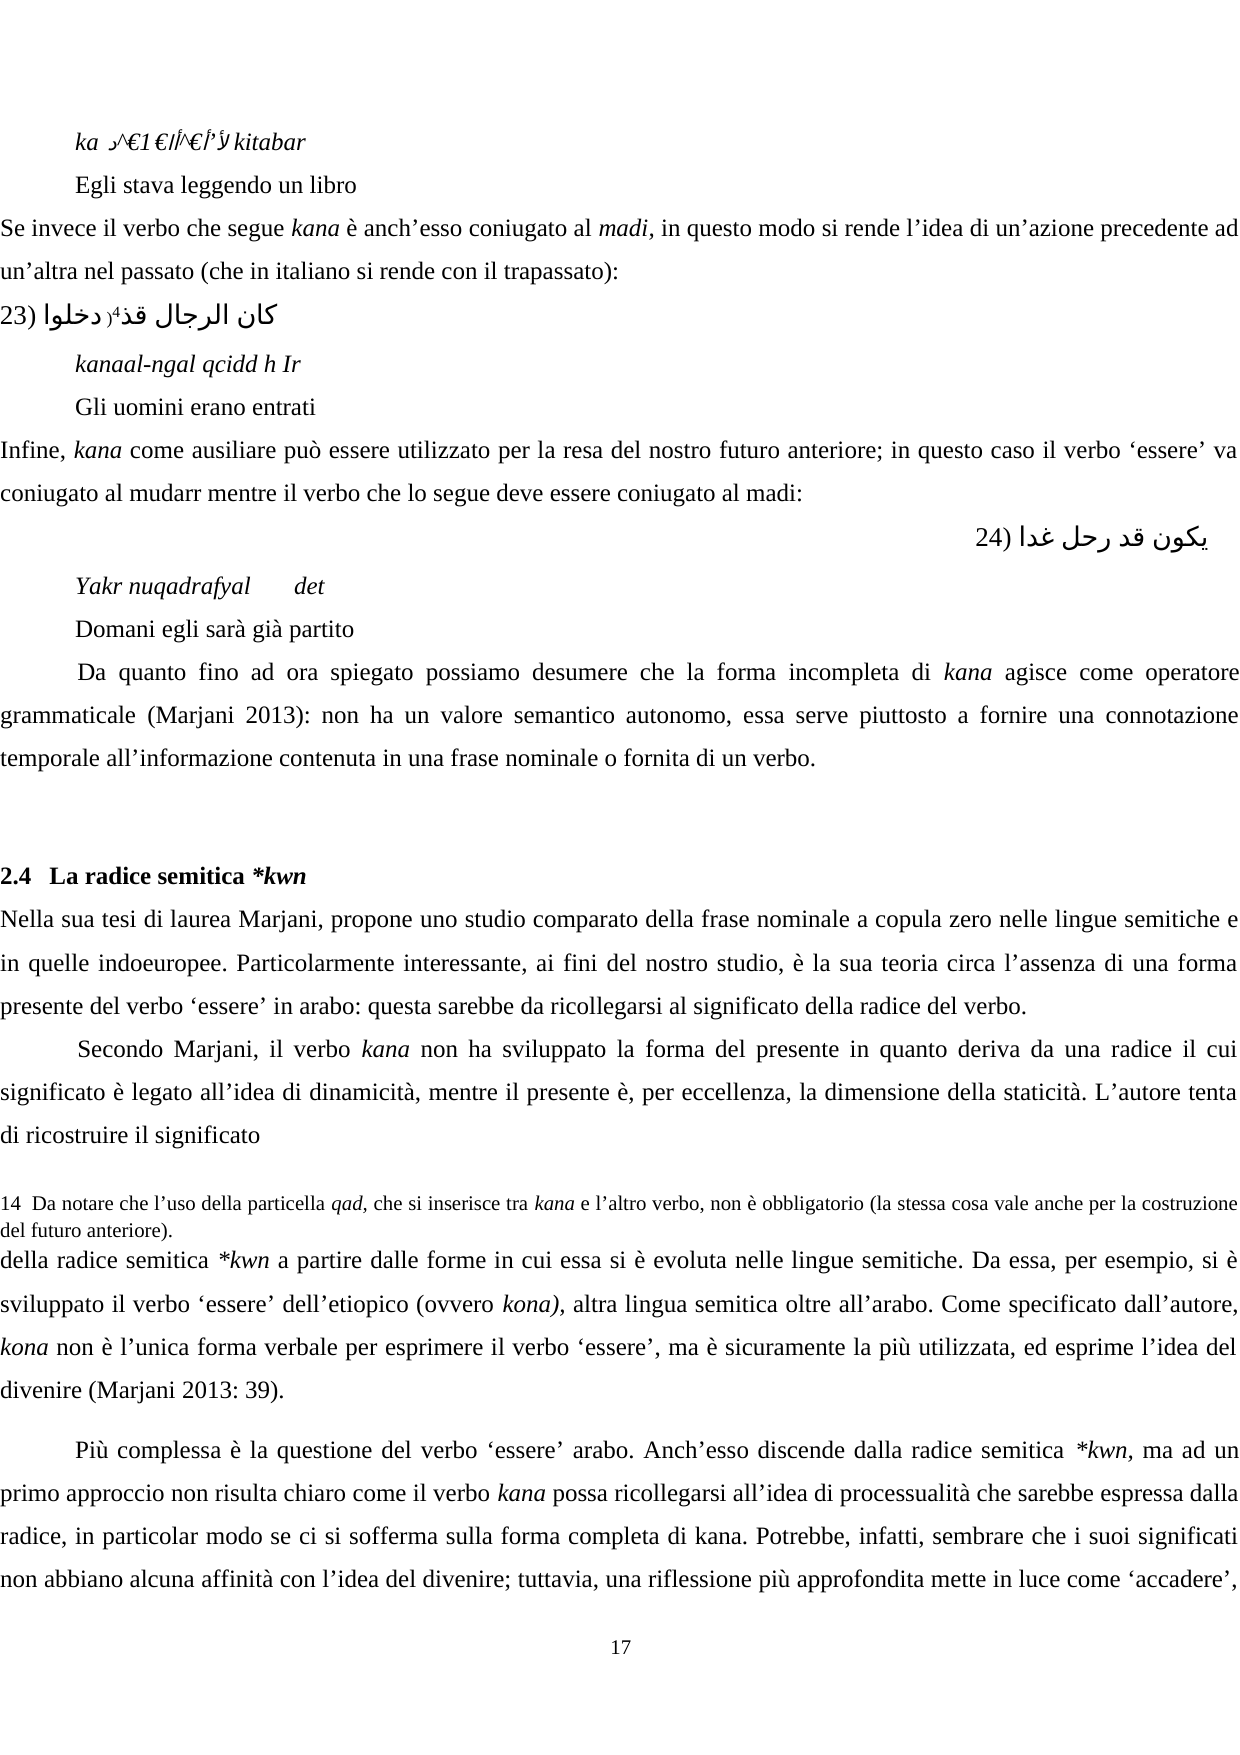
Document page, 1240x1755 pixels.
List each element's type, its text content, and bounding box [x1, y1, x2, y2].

text ka لأ’أ€^أا€1€^د kitabar [0, 127, 1239, 156]
subtitle 2.4 La radice semitica *kwn [0, 861, 1239, 890]
text Yakr nuqadrafyal det [0, 571, 1239, 599]
text Infine, kana come ausiliare può essere utilizzato per la resa del nostro futuro anteriore; in questo caso il verbo ‘essere’ va coniugato al mudarr mentre il verbo che lo segue deve essere coniugato al madi: [0, 435, 1239, 507]
text Se invece il verbo che segue kana è anch’esso coniugato al madi, in questo modo si rende l’idea di un’azione precedente ad un’altra nel passato (che in italiano si rende con il trapassato): [0, 213, 1239, 285]
text della radice semitica *kwn a partire dalle forme in cui essa si è evoluta nelle lingue semitiche. Da essa, per esempio, si è sviluppato il verbo ‘essere’ dell’etiopico (ovvero kona), altra lingua semitica oltre all’arabo. Come specificato dall’autore, kona non è l’unica forma verbale per esprimere il verbo ‘essere’, ma è sicuramente la più utilizzata, ed esprime l’idea del divenire (Marjani 2013: 39). [0, 1246, 1239, 1404]
text Nella sua tesi di laurea Marjani, propone uno studio comparato della frase nominale a copula zero nelle lingue semitiche e in quelle indoeuropee. Particolarmente interessante, ai fini del nostro studio, è la sua teoria circa l’assenza di una forma presente del verbo ‘essere’ in arabo: questa sarebbe da ricollegarsi al significato della radice del verbo. [0, 904, 1239, 1019]
text Egli stava leggendo un libro [0, 170, 1239, 199]
text Più complessa è la questione del verbo ‘essere’ arabo. Anch’esso discende dalla radice semitica *kwn, ma ad un primo approccio non risulta chiaro come il verbo kana possa ricollegarsi all’idea di processualità che sarebbe espressa dalla radice, in particolar modo se ci si sofferma sulla forma completa di kana. Potrebbe, infatti, sembrare che i suoi significati non abbiano alcuna affinità con l’idea del divenire; tuttavia, una riflessione più approfondita mette in luce come ‘accadere’, [0, 1435, 1239, 1593]
text Da quanto fino ad ora spiegato possiamo desumere che la forma incompleta di kana agisce come operatore grammaticale (Marjani 2013): non ha un valore semantico autonomo, essa serve piuttosto a fornire una connotazione temporale all’informazione contenuta in una frase nominale o fornita di un verbo. [0, 657, 1239, 772]
text Domani egli sarà già partito [0, 614, 1239, 643]
text يكون قد رحل غدا (24 [0, 521, 1208, 552]
text كان الرجال قذ4( دخلوا (23 [0, 299, 1208, 331]
text Gli uomini erano entrati [0, 392, 1239, 421]
list Da notare che l’uso della particella qad, che si inserisce tra kana e l’altro verbo, non è obbligatorio (la stessa cosa vale anche per la costruzione del futuro anteriore). [0, 1190, 1239, 1242]
text Secondo Marjani, il verbo kana non ha sviluppato la forma del presente in quanto deriva da una radice il cui significato è legato all’idea di dinamicità, mentre il presente è, per eccellenza, la dimensione della staticità. L’autore tenta di ricostruire il significato [0, 1034, 1239, 1149]
text kanaal-ngal qcidd h Ir [0, 349, 1239, 378]
